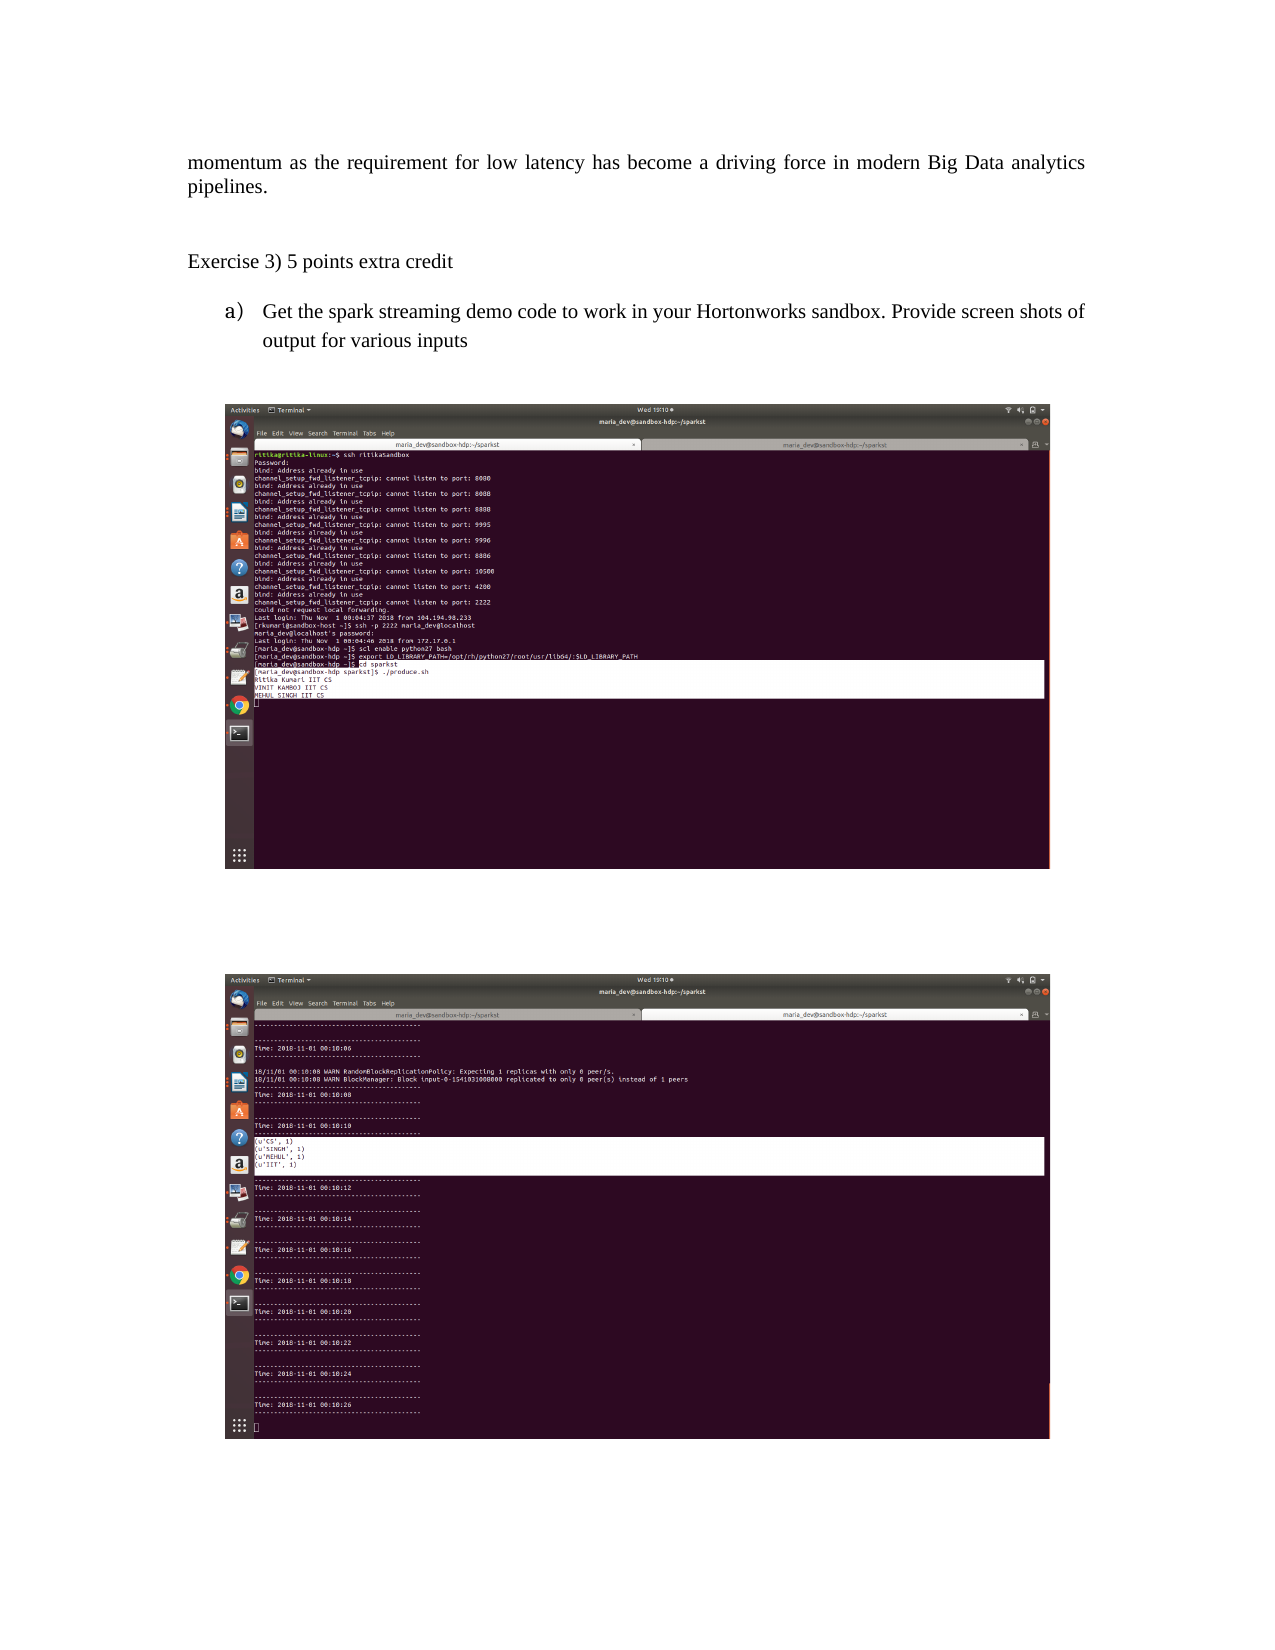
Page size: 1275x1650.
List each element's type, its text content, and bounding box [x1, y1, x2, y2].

text momentum as the requirement for low latency has become a driving force in modern Big Data analytics pipelines. [187, 150, 1087, 198]
text Exercise 3) 5 points extra credit [187, 249, 1087, 273]
list Get the spark streaming demo code to work in your Hortonworks sandbox. Provide screen shots of output for various inputs [225, 298, 1087, 352]
